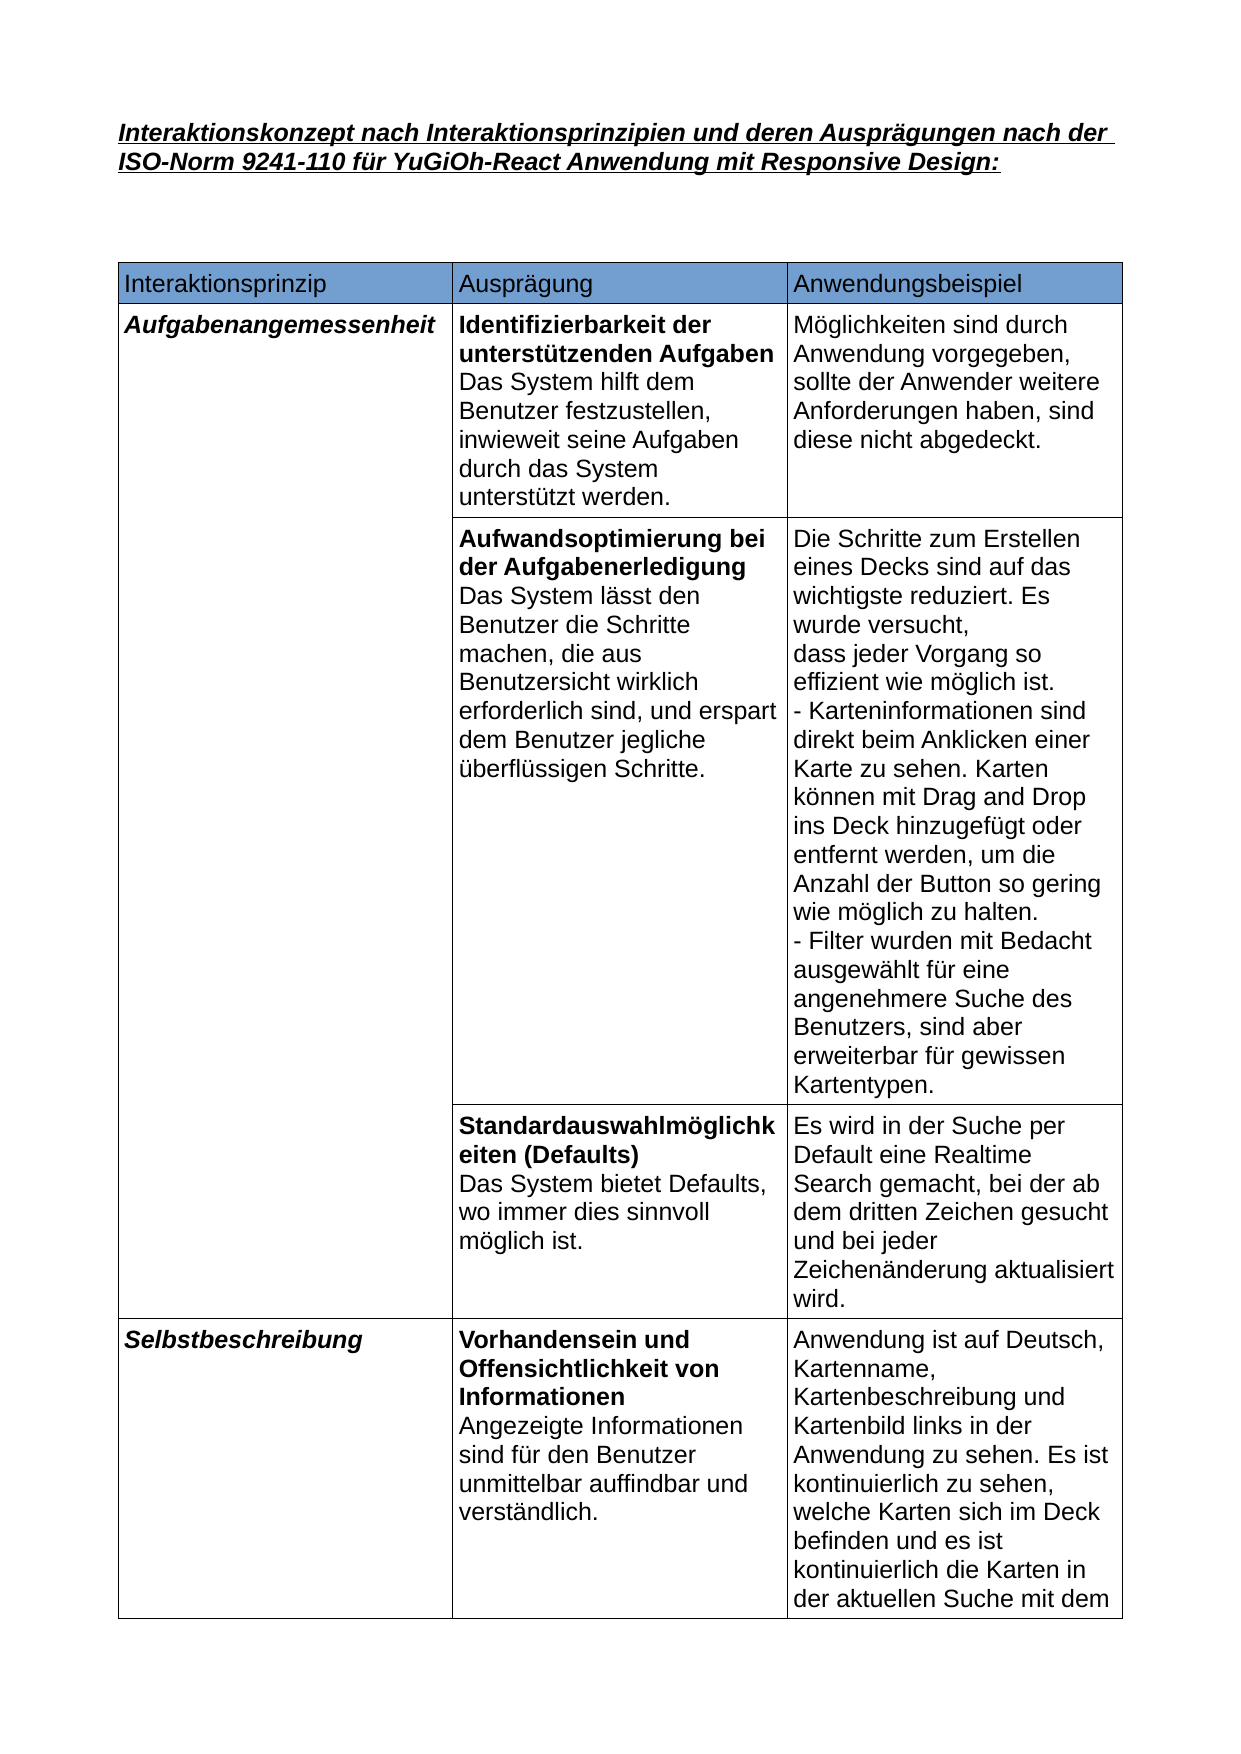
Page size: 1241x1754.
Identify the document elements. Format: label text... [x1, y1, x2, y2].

table_cell Identifizierbarkeit der unterstützenden Aufgaben Das System hilft dem Benutzer festzustellen, inwieweit seine Aufgaben durch das System unterstützt werden. [453, 304, 787, 517]
table_header Interaktionsprinzip [119, 263, 452, 303]
table_cell Aufwandsoptimierung bei der Aufgabenerledigung Das System lässt den Benutzer die Schritte machen, die aus Benutzersicht wirklich erforderlich sind, und erspart dem Benutzer jegliche überflüssigen Schritte. [453, 518, 787, 1104]
table_cell Möglichkeiten sind durch Anwendung vorgegeben, sollte der Anwender weitere Anforderungen haben, sind diese nicht abgedeckt. [788, 304, 1122, 517]
table_cell Standardauswahlmöglichkeiten (Defaults) Das System bietet Defaults, wo immer dies sinnvoll möglich ist. [453, 1105, 787, 1318]
table_cell Aufgabenangemessenheit [119, 304, 452, 1318]
table_cell Anwendung ist auf Deutsch, Kartenname, Kartenbeschreibung und Kartenbild links in der Anwendung zu sehen. Es ist kontinuierlich zu sehen, welche Karten sich im Deck befinden und es ist kontinuierlich die Karten in der aktuellen Suche mit dem [788, 1319, 1122, 1618]
table_header Anwendungsbeispiel [788, 263, 1122, 303]
text Interaktionskonzept nach Interaktionsprinzipien und deren Ausprägungen nach der ISO-Norm 9241-110 für YuGiOh-React Anwendung mit Responsive Design: [118, 118, 1122, 176]
table_cell Vorhandensein und Offensichtlichkeit von Informationen Angezeigte Informationen sind für den Benutzer unmittelbar auffindbar und verständlich. [453, 1319, 787, 1618]
table_cell Es wird in der Suche per Default eine Realtime Search gemacht, bei der ab dem dritten Zeichen gesucht und bei jeder Zeichenänderung aktualisiert wird. [788, 1105, 1122, 1318]
table_cell Selbstbeschreibung [119, 1319, 452, 1618]
table_cell Die Schritte zum Erstellen eines Decks sind auf das wichtigste reduziert. Es wurde versucht, dass jeder Vorgang so effizient wie möglich ist. - Karteninformationen sind direkt beim Anklicken einer Karte zu sehen. Karten können mit Drag and Drop ins Deck hinzugefügt oder entfernt werden, um die Anzahl der Button so gering wie möglich zu halten. - Filter wurden mit Bedacht ausgewählt für eine angenehmere Suche des Benutzers, sind aber erweiterbar für gewissen Kartentypen. [788, 518, 1122, 1104]
table_header Ausprägung [453, 263, 787, 303]
